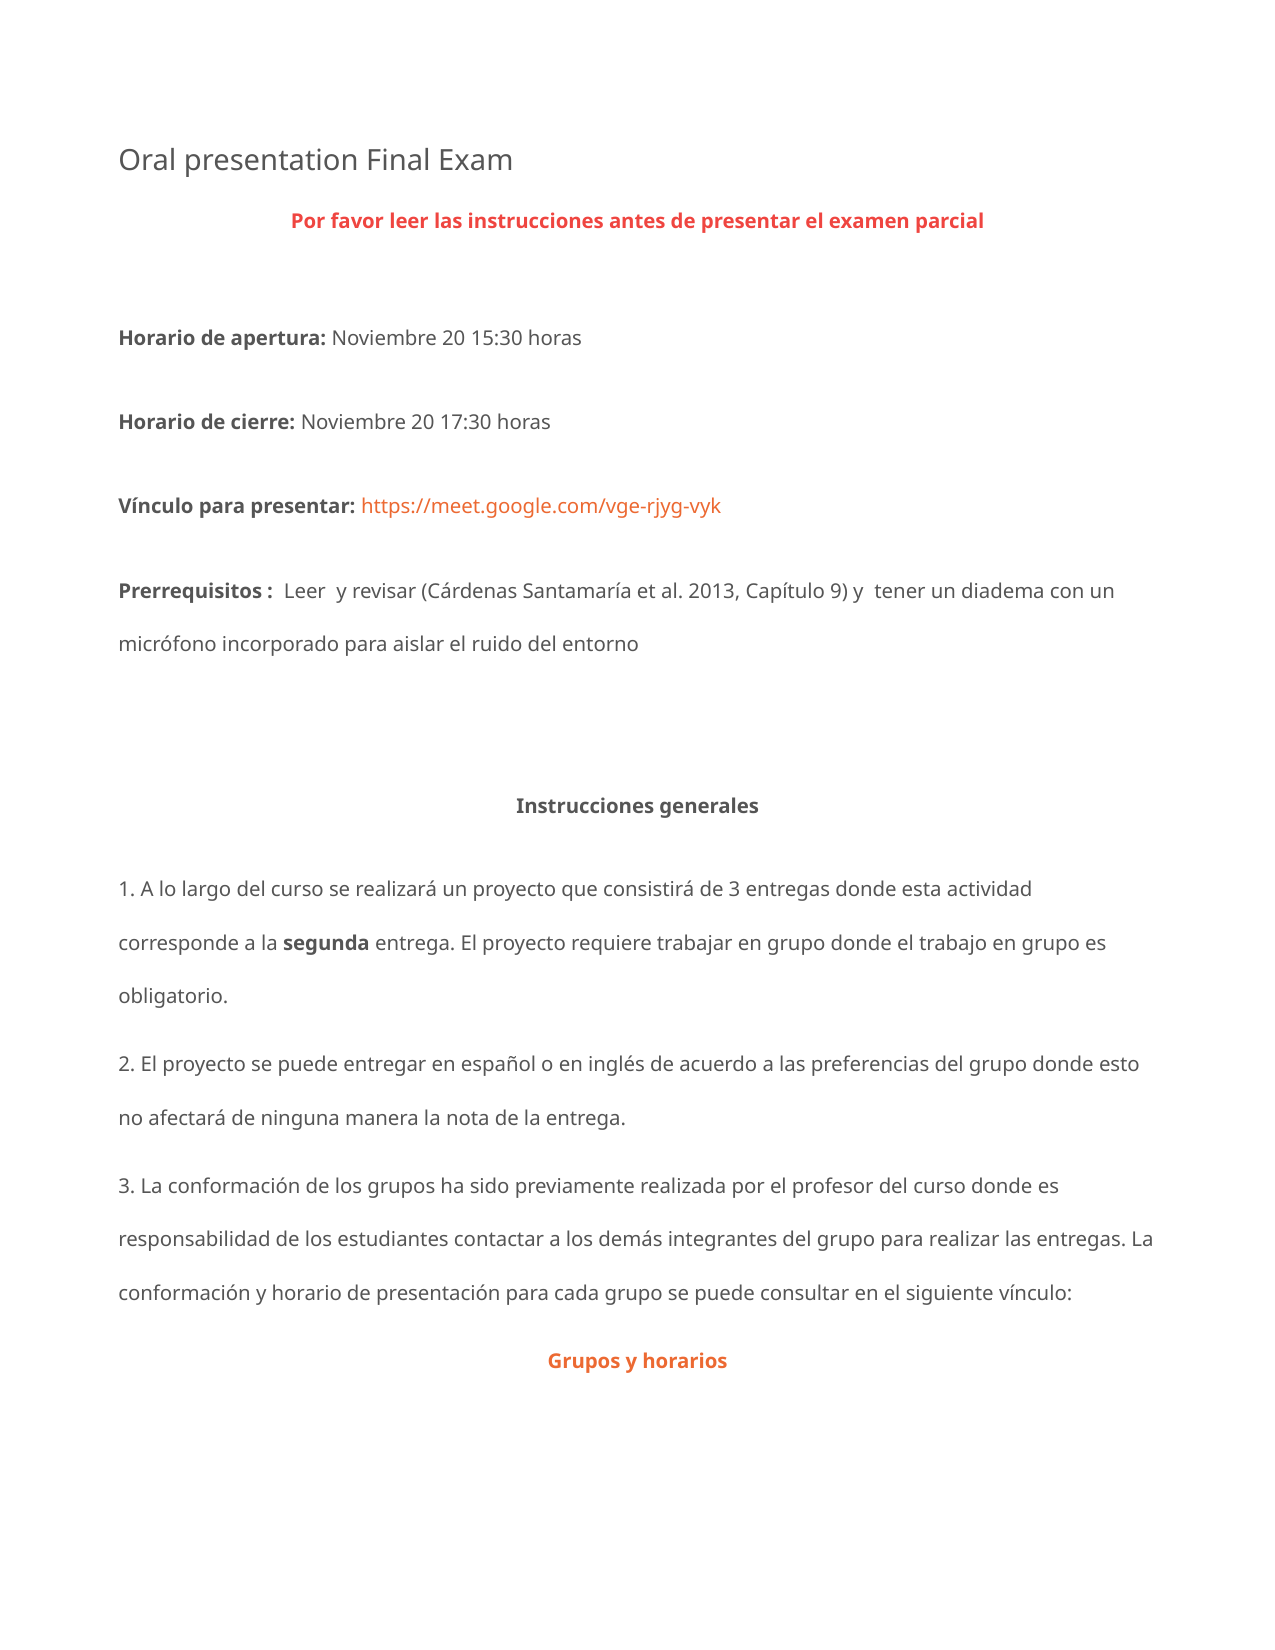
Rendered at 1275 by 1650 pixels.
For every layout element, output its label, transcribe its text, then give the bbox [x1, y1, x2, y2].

subtitle Horario de apertura: Noviembre 20 15:30 horas [118, 323, 1157, 351]
subtitle 3. La conformación de los grupos ha sido previamente realizada por el profesor del curso donde es responsabilidad de los estudiantes contactar a los demás integrantes del grupo para realizar las entregas. La conformación y horario de presentación para cada grupo se puede consultar en el siguiente vínculo: [118, 1172, 1157, 1306]
subtitle Vínculo para presentar: https://meet.google.com/vge-rjyg-vyk [118, 492, 1157, 520]
subtitle Por favor leer las instrucciones antes de presentar el examen parcial [118, 207, 1157, 234]
subtitle Instrucciones generales [118, 791, 1157, 819]
subtitle 2. El proyecto se puede entregar en español o en inglés de acuerdo a las preferencias del grupo donde esto no afectará de ninguna manera la nota de la entrega. [118, 1050, 1157, 1131]
subtitle Horario de cierre: Noviembre 20 17:30 horas [118, 408, 1157, 435]
subtitle 1. A lo largo del curso se realizará un proyecto que consistirá de 3 entregas donde esta actividad corresponde a la segunda entrega. El proyecto requiere trabajar en grupo donde el trabajo en grupo es obligatorio. [118, 875, 1157, 1009]
subtitle Prerrequisitos : Leer y revisar (Cárdenas Santamaría et al. 2013, Capítulo 9) y tener un diadema con un micrófono incorporado para aislar el ruido del entorno [118, 576, 1157, 657]
subtitle Oral presentation Final Exam [118, 139, 1157, 179]
subtitle Grupos y horarios [118, 1347, 1157, 1375]
